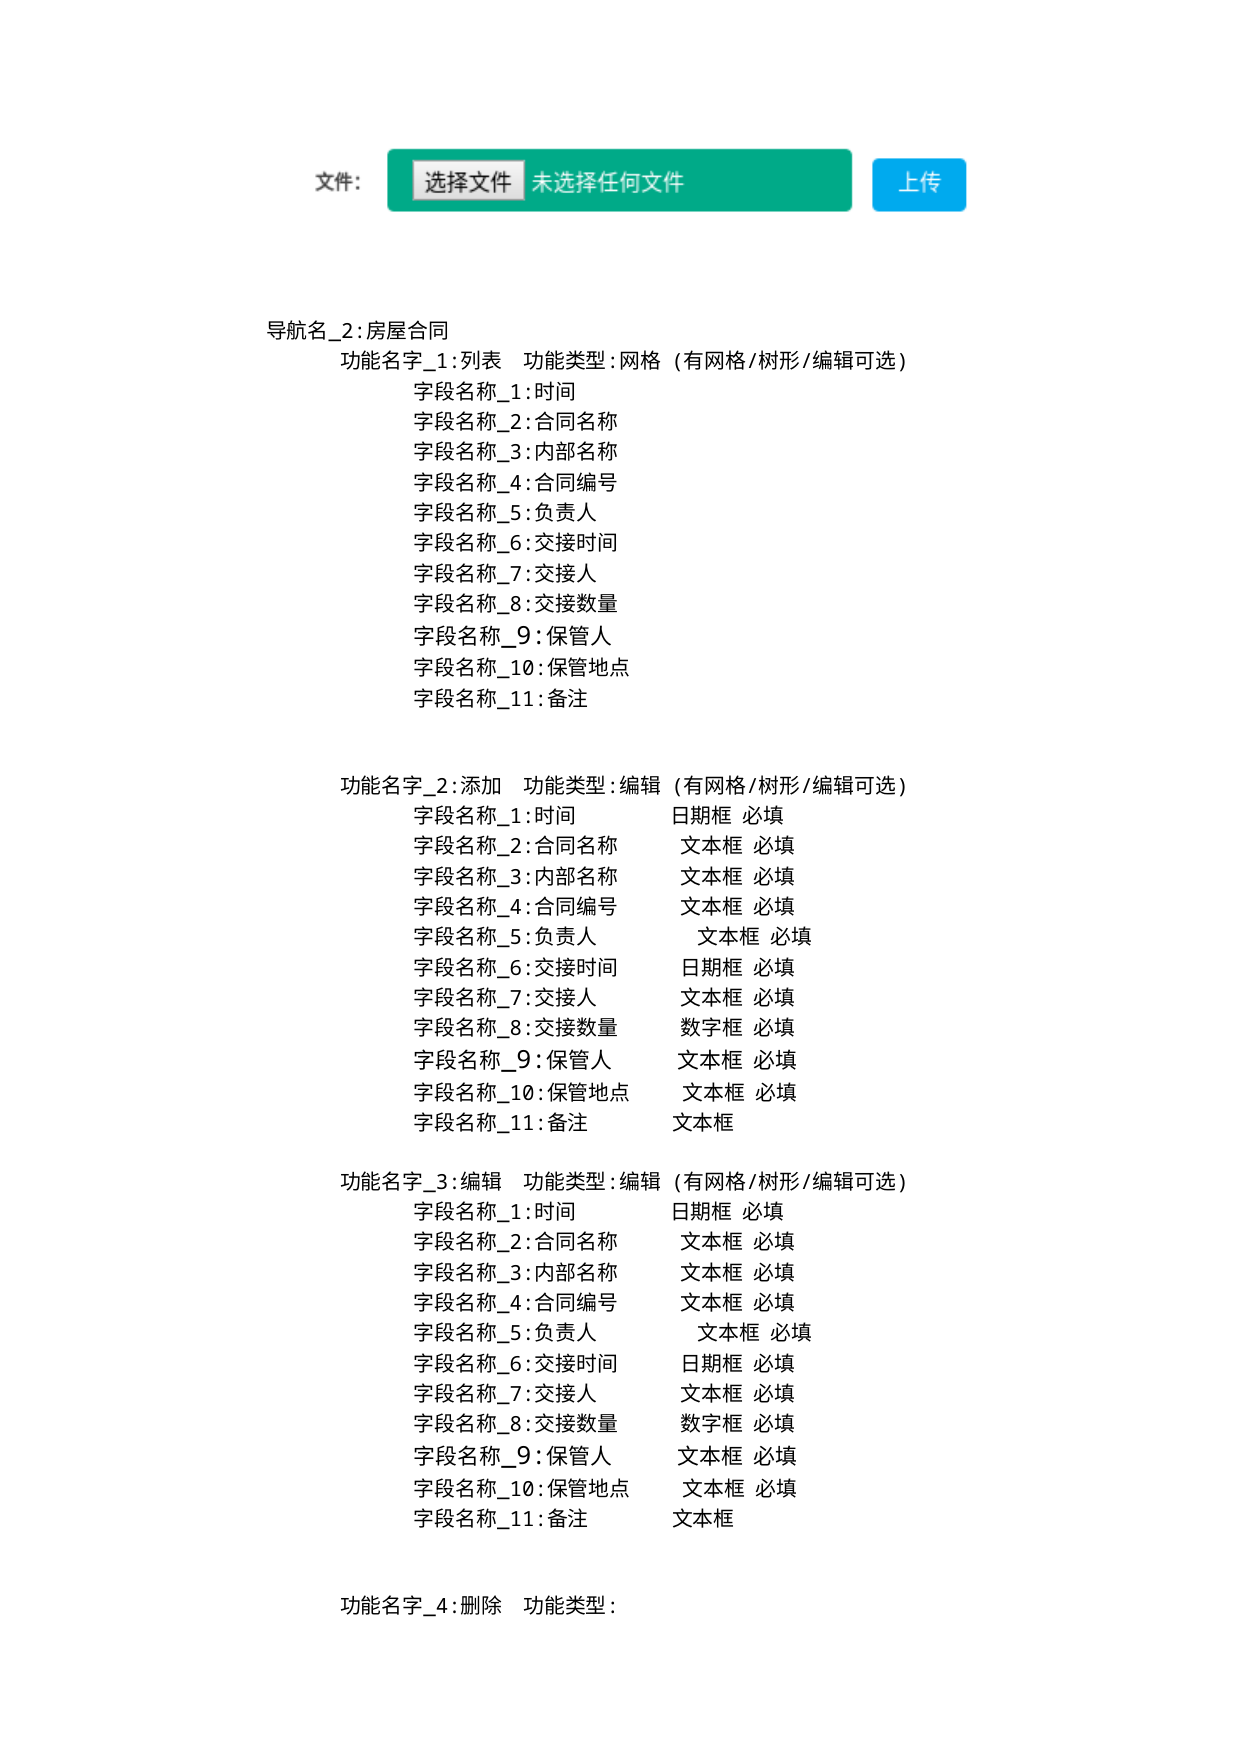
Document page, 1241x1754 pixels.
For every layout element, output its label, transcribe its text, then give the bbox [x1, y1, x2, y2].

text 字段名称_1:时间 日期框 必填 [118, 1195, 1122, 1226]
text 字段名称_11:备注 [118, 682, 1122, 712]
text 功能名字_2:添加 功能类型:编辑 (有网格/树形/编辑可选) [118, 769, 1122, 799]
text 功能名字_4:删除 功能类型: [118, 1589, 1122, 1620]
text 字段名称_8:交接数量 数字框 必填 [118, 1012, 1122, 1042]
text 字段名称_8:交接数量 [118, 587, 1122, 617]
text 字段名称_6:交接时间 [118, 527, 1122, 557]
text 字段名称_9:保管人 文本框 必填 [118, 1042, 1122, 1076]
text 字段名称_2:合同名称 文本框 必填 [118, 1226, 1122, 1256]
text 字段名称_5:负责人 文本框 必填 [118, 921, 1122, 951]
text 字段名称_3:内部名称 文本框 必填 [118, 1256, 1122, 1286]
text 字段名称_11:备注 文本框 [118, 1502, 1122, 1532]
text 字段名称_1:时间 [118, 375, 1122, 405]
text 字段名称_5:负责人 [118, 496, 1122, 527]
text 导航名_2:房屋合同 [118, 314, 1122, 345]
picture [214, 118, 1026, 229]
text 字段名称_7:交接人 [118, 557, 1122, 587]
text 字段名称_10:保管地点 [118, 652, 1122, 682]
text 字段名称_9:保管人 [118, 617, 1122, 652]
text 字段名称_9:保管人 文本框 必填 [118, 1438, 1122, 1472]
text 字段名称_2:合同名称 [118, 405, 1122, 436]
text 字段名称_7:交接人 文本框 必填 [118, 1377, 1122, 1407]
text 字段名称_4:合同编号 [118, 466, 1122, 496]
text 字段名称_4:合同编号 文本框 必填 [118, 890, 1122, 921]
text 字段名称_3:内部名称 [118, 436, 1122, 466]
text 字段名称_5:负责人 文本框 必填 [118, 1317, 1122, 1347]
text 字段名称_11:备注 文本框 [118, 1106, 1122, 1137]
text 字段名称_1:时间 日期框 必填 [118, 799, 1122, 830]
text 字段名称_10:保管地点 文本框 必填 [118, 1076, 1122, 1106]
text 功能名字_3:编辑 功能类型:编辑 (有网格/树形/编辑可选) [118, 1165, 1122, 1195]
text 字段名称_7:交接人 文本框 必填 [118, 981, 1122, 1012]
text 字段名称_6:交接时间 日期框 必填 [118, 1347, 1122, 1377]
text 字段名称_10:保管地点 文本框 必填 [118, 1472, 1122, 1502]
text 功能名字_1:列表 功能类型:网格 (有网格/树形/编辑可选) [118, 345, 1122, 375]
text 字段名称_6:交接时间 日期框 必填 [118, 951, 1122, 981]
text 字段名称_8:交接数量 数字框 必填 [118, 1407, 1122, 1438]
text 字段名称_4:合同编号 文本框 必填 [118, 1286, 1122, 1317]
text 字段名称_3:内部名称 文本框 必填 [118, 860, 1122, 890]
text 字段名称_2:合同名称 文本框 必填 [118, 830, 1122, 860]
